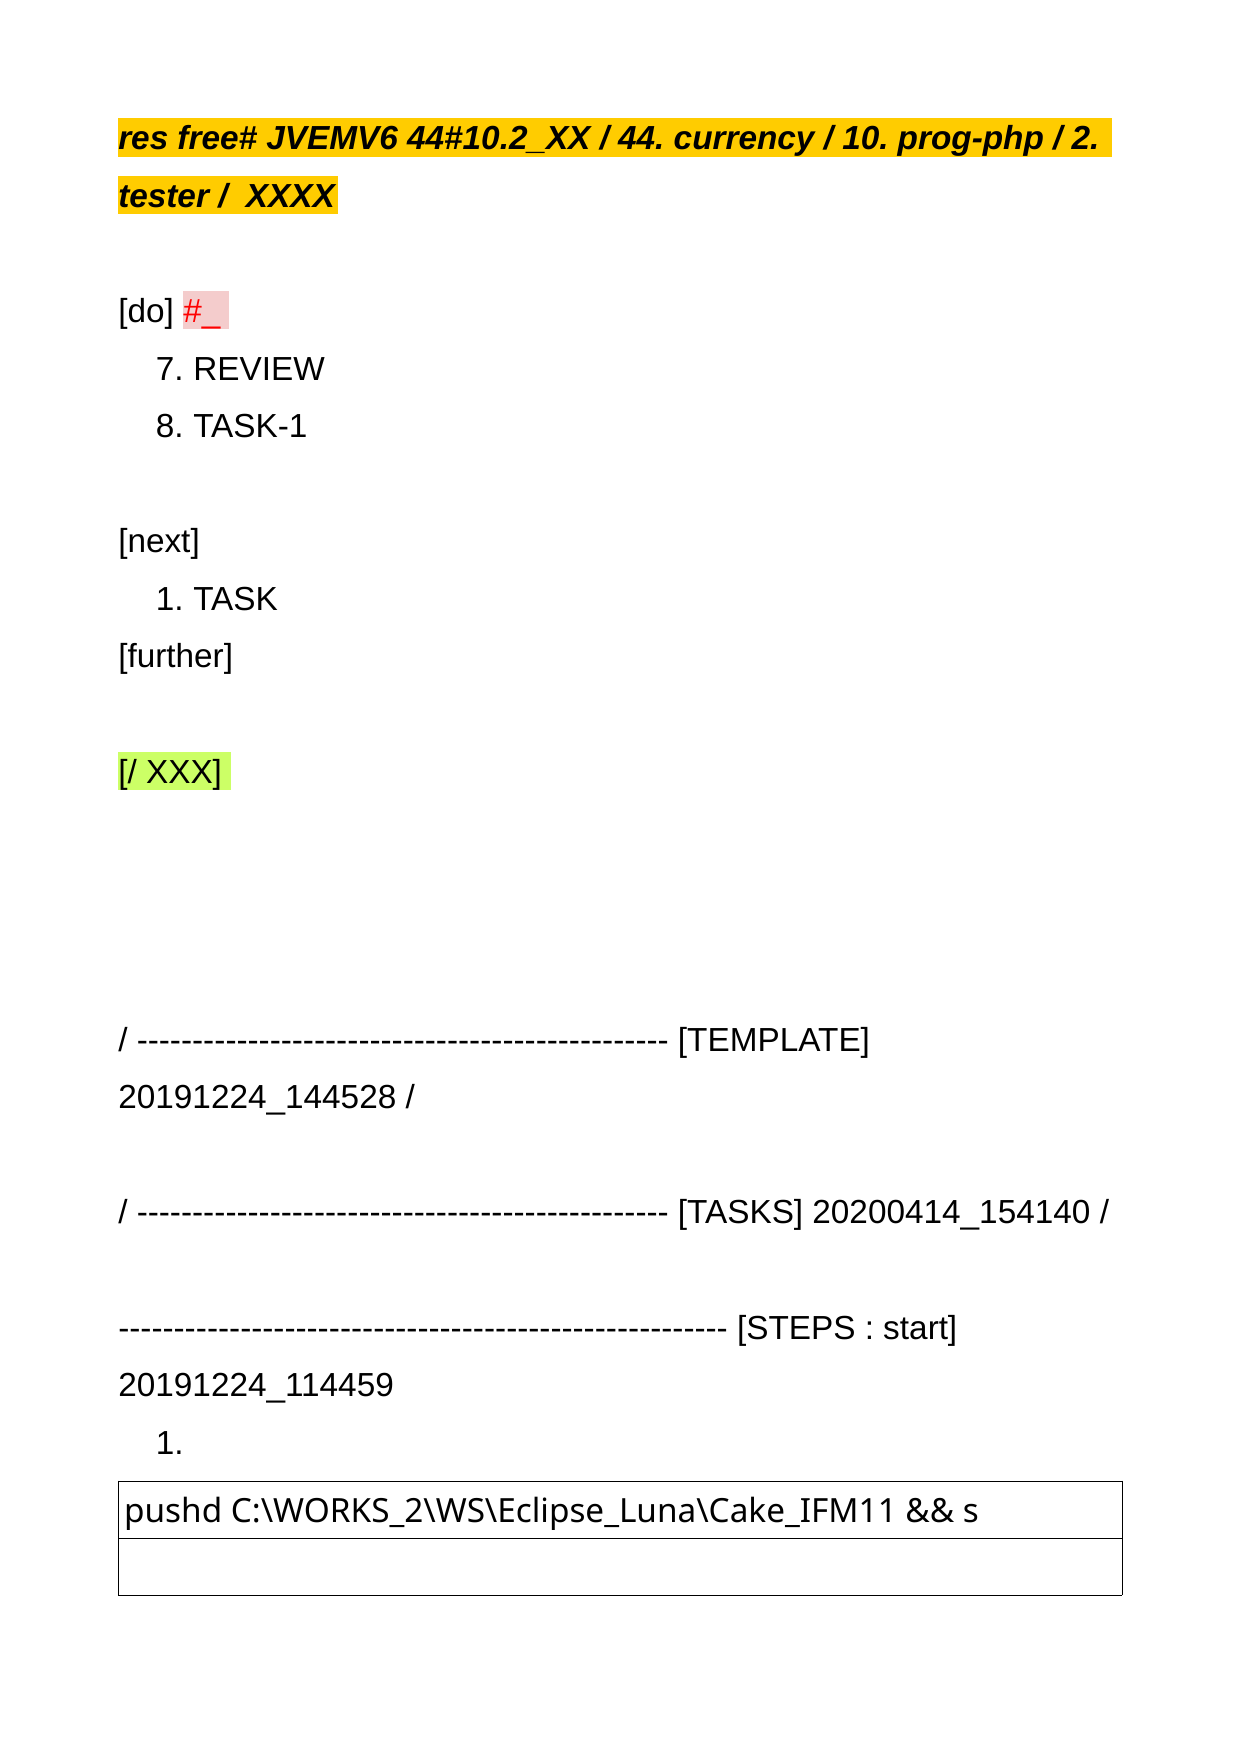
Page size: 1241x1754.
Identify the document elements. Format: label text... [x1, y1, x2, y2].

table_cell [119, 1539, 1122, 1594]
text ------------------------------------------------------- [STEPS : start] 20191224_114459 [118, 1308, 1122, 1404]
list TASK [156, 579, 1122, 617]
text [/ XXX] [118, 694, 1122, 790]
text / ------------------------------------------------ [TEMPLATE] 20191224_144528 / [118, 1020, 1122, 1116]
table_header pushd C:\WORKS_2\WS\Eclipse_Luna\Cake_IFM11 && s [119, 1482, 1122, 1537]
text res free# JVEMV6 44#10.2_XX / 44. currency / 10. prog-php / 2. tester / XXXX [118, 118, 1122, 214]
list TASK-1 [156, 406, 1122, 444]
text / ------------------------------------------------ [TASKS] 20200414_154140 / [118, 1192, 1122, 1231]
list REVIEW [156, 348, 1122, 387]
text [do] #_ [118, 291, 1122, 329]
text [further] [118, 637, 1122, 675]
text [next] [118, 521, 1122, 560]
